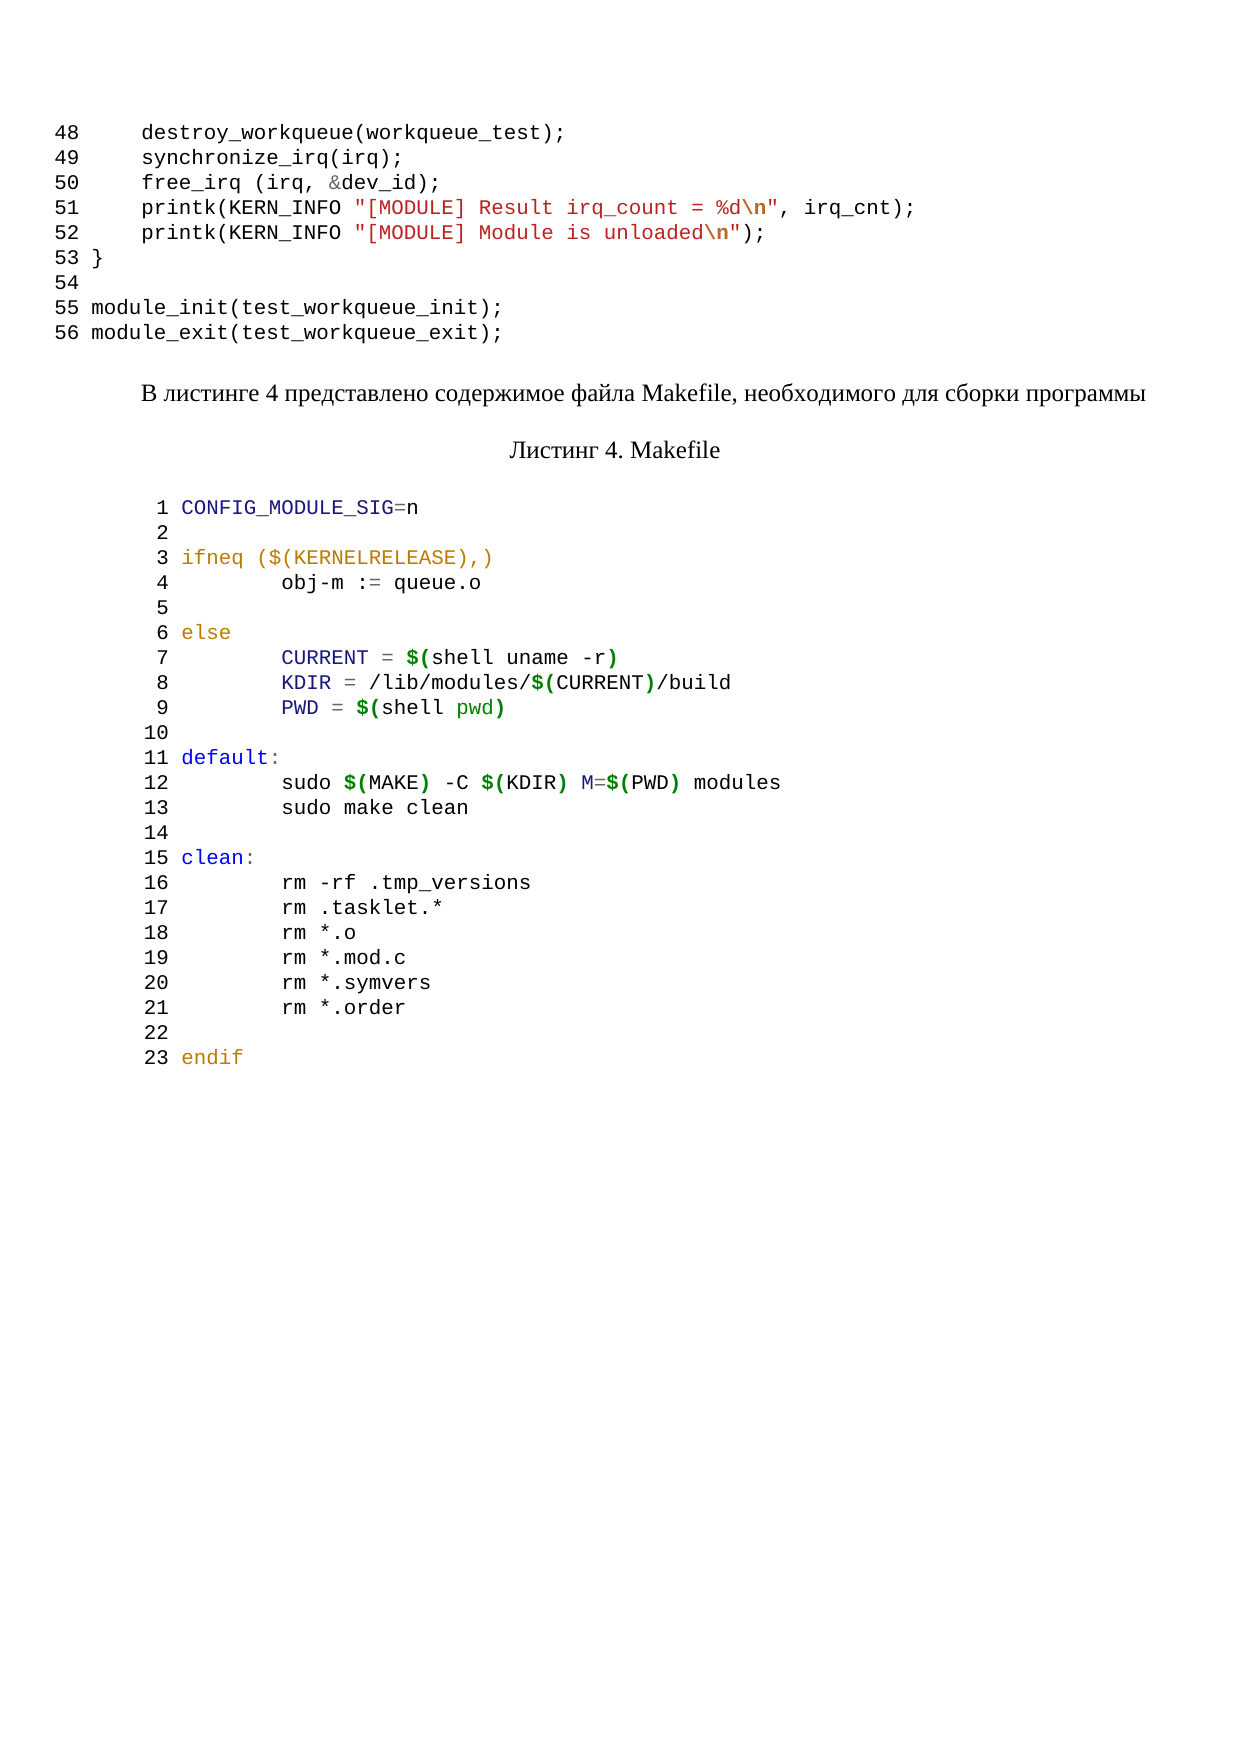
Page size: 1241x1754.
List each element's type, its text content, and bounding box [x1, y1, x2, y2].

table_header CONFIG_MODULE_SIG=n ifneq ($(KERNELRELEASE),) obj-m := queue.o else CURRENT = $(shell uname -r) KDIR = /lib/modules/$(CURRENT)/build PWD = $(shell pwd) default: sudo $(MAKE) -C $(KDIR) M=$(PWD) modules sudo make clean clean: rm -rf .tmp_versions rm .tasklet.* rm *.o rm *.mod.c rm *.symvers rm *.order endif [178, 493, 794, 1073]
table_header 48 49 50 51 52 53 54 55 56 [51, 118, 88, 349]
text Листинг 4. Makefile [141, 435, 1152, 464]
table_header destroy_workqueue(workqueue_test); synchronize_irq(irq); free_irq (irq, &dev_id); printk(KERN_INFO "[MODULE] Result irq_count = %d\n", irq_cnt); printk(KERN_INFO "[MODULE] Module is unloaded\n"); } module_init(test_workqueue_init); module_exit(test_workqueue_exit); [88, 118, 1240, 349]
text В листинге 4 представлено содержимое файла Makefile, необходимого для сборки программы [141, 378, 1152, 406]
table_header 1 2 3 4 5 6 7 8 9 10 11 12 13 14 15 16 17 18 19 20 21 22 23 [141, 493, 178, 1073]
